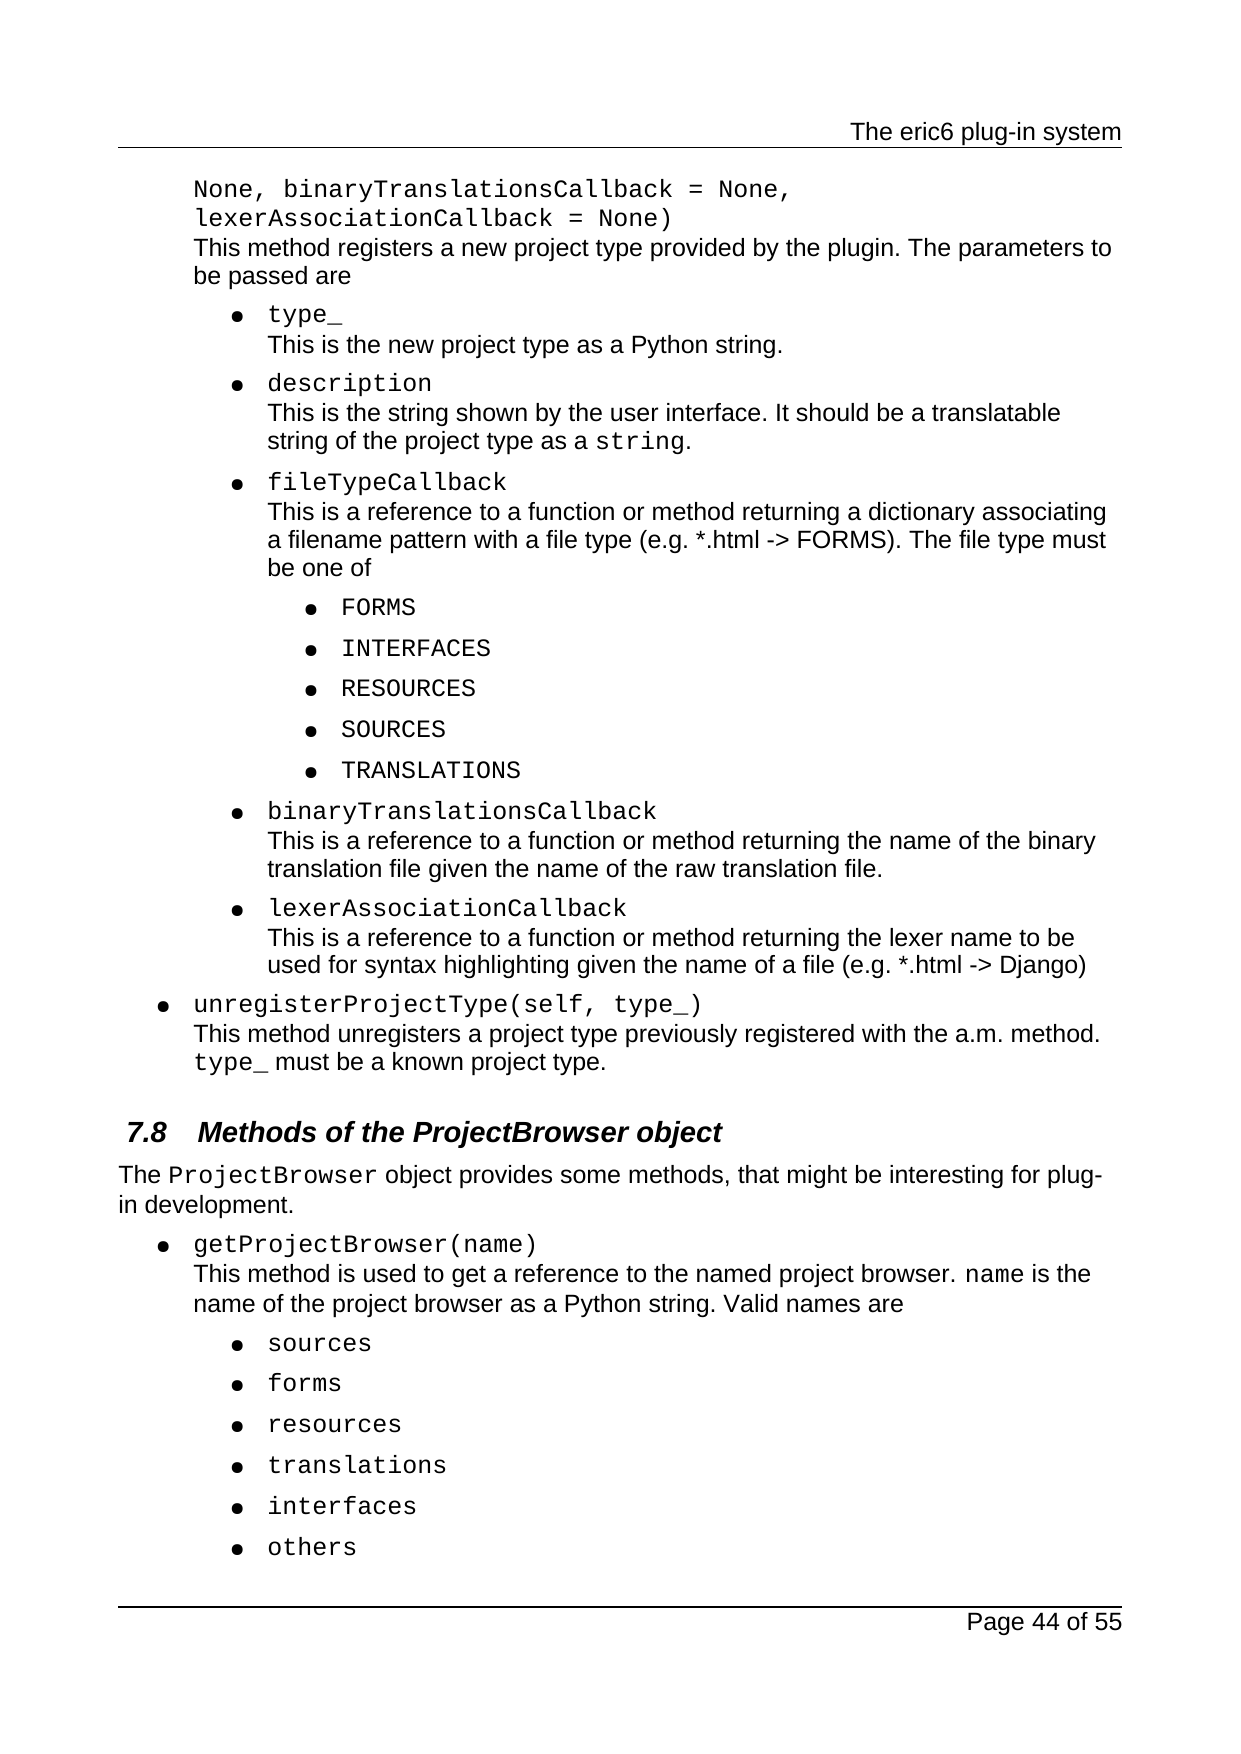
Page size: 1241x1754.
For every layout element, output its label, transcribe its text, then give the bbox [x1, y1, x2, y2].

list INTERFACES [303, 635, 1122, 663]
list binaryTranslationsCallback This is a reference to a function or method returning the name of the binary translation file given the name of the raw translation file. [229, 798, 1122, 883]
subtitle Methods of the ProjectBrowser object [118, 1116, 1122, 1148]
list resources [229, 1412, 1122, 1440]
list interfaces [229, 1493, 1122, 1522]
list FORMS [303, 594, 1122, 623]
list description This is the string shown by the user interface. It should be a translatable string of the project type as a string. [229, 371, 1122, 457]
list getProjectBrowser(name) This method is used to get a reference to the named project browser. name is the name of the project browser as a Python string. Valid names are [156, 1231, 1122, 1318]
list translations [229, 1453, 1122, 1481]
list sources [229, 1330, 1122, 1358]
list TRANSLATIONS [303, 758, 1122, 786]
list type_ This is the new project type as a Python string. [229, 302, 1122, 358]
text The ProjectBrowser object provides some methods, that might be interesting for plug-in development. [118, 1161, 1122, 1219]
list forms [229, 1371, 1122, 1399]
list SOURCES [303, 717, 1122, 745]
list None, binaryTranslationsCallback = None, lexerAssociationCallback = None) This method registers a new project type provided by the plugin. The parameters to be passed are [156, 177, 1122, 289]
list others [229, 1534, 1122, 1563]
list fileTypeCallback This is a reference to a function or method returning a dictionary associating a filename pattern with a file type (e.g. *.html -> FORMS). The file type must be one of [229, 470, 1122, 582]
list RESOURCES [303, 676, 1122, 704]
list lexerAssociationCallback This is a reference to a function or method returning the lexer name to be used for syntax highlighting given the name of a file (e.g. *.html -> Django) [229, 895, 1122, 979]
list unregisterProjectType(self, type_) This method unregisters a project type previously registered with the a.m. method. type_ must be a known project type. [156, 992, 1122, 1078]
